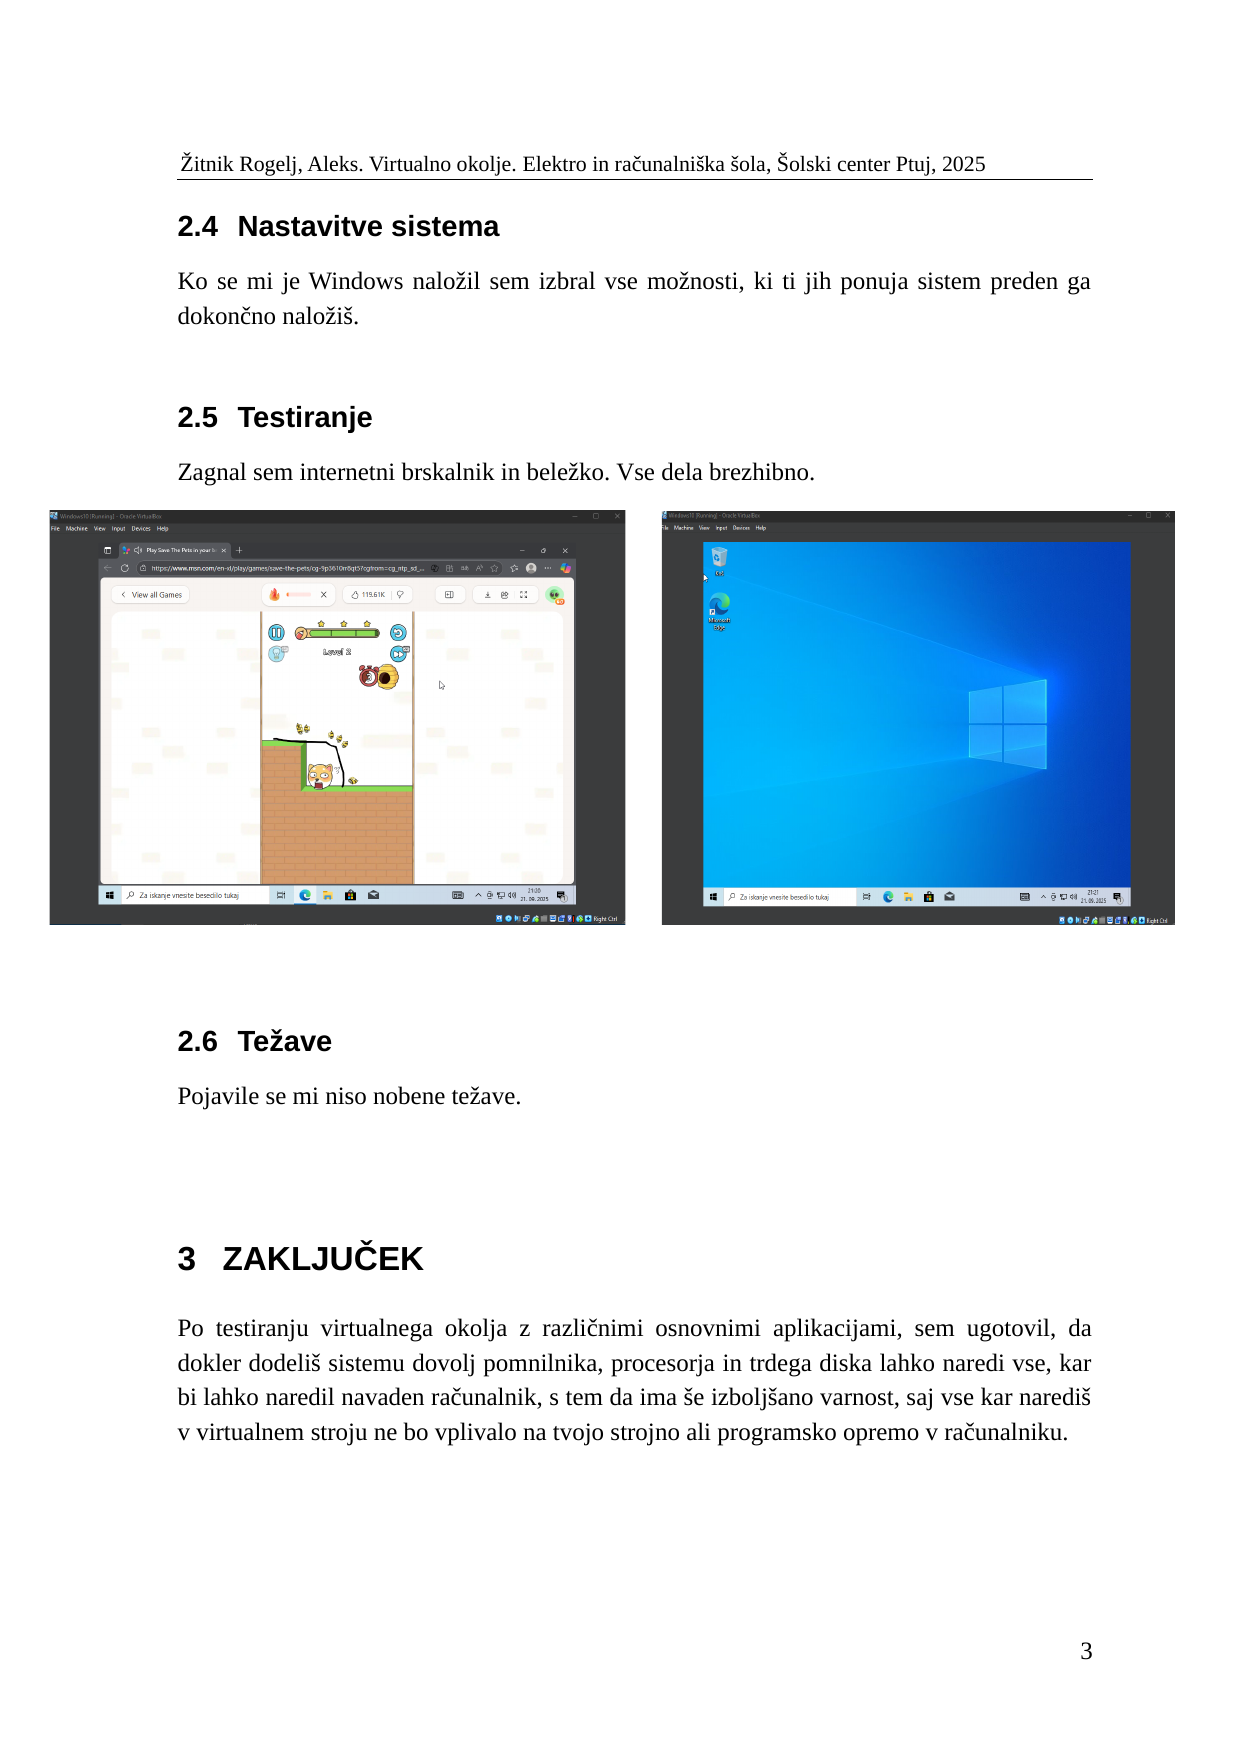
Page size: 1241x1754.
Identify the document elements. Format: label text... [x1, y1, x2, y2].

text Zagnal sem internetni brskalnik in beležko. Vse dela brezhibno. [177, 457, 1093, 486]
text Pojavile se mi niso nobene težave. [177, 1081, 1093, 1110]
text Po testiranju virtualnega okolja z različnimi osnovnimi aplikacijami, sem ugotovil, da dokler dodeliš sistemu dovolj pomnilnika, procesorja in trdega diska lahko naredi vse, kar bi lahko naredil navaden računalnik, s tem da ima še izboljšano varnost, saj vse kar narediš v virtualnem stroju ne bo vplivalo na tvojo strojno ali programsko opremo v računalniku. [177, 1313, 1093, 1446]
text Ko se mi je Windows naložil sem izbral vse možnosti, ki ti jih ponuja sistem preden ga dokončno naložiš. [177, 266, 1093, 329]
subtitle Testiranje [177, 400, 1093, 434]
picture [49, 510, 626, 925]
subtitle Zaključek [177, 1239, 1093, 1278]
subtitle Nastavitve sistema [177, 209, 1093, 243]
picture [661, 511, 1175, 925]
subtitle Težave [177, 1024, 1093, 1057]
